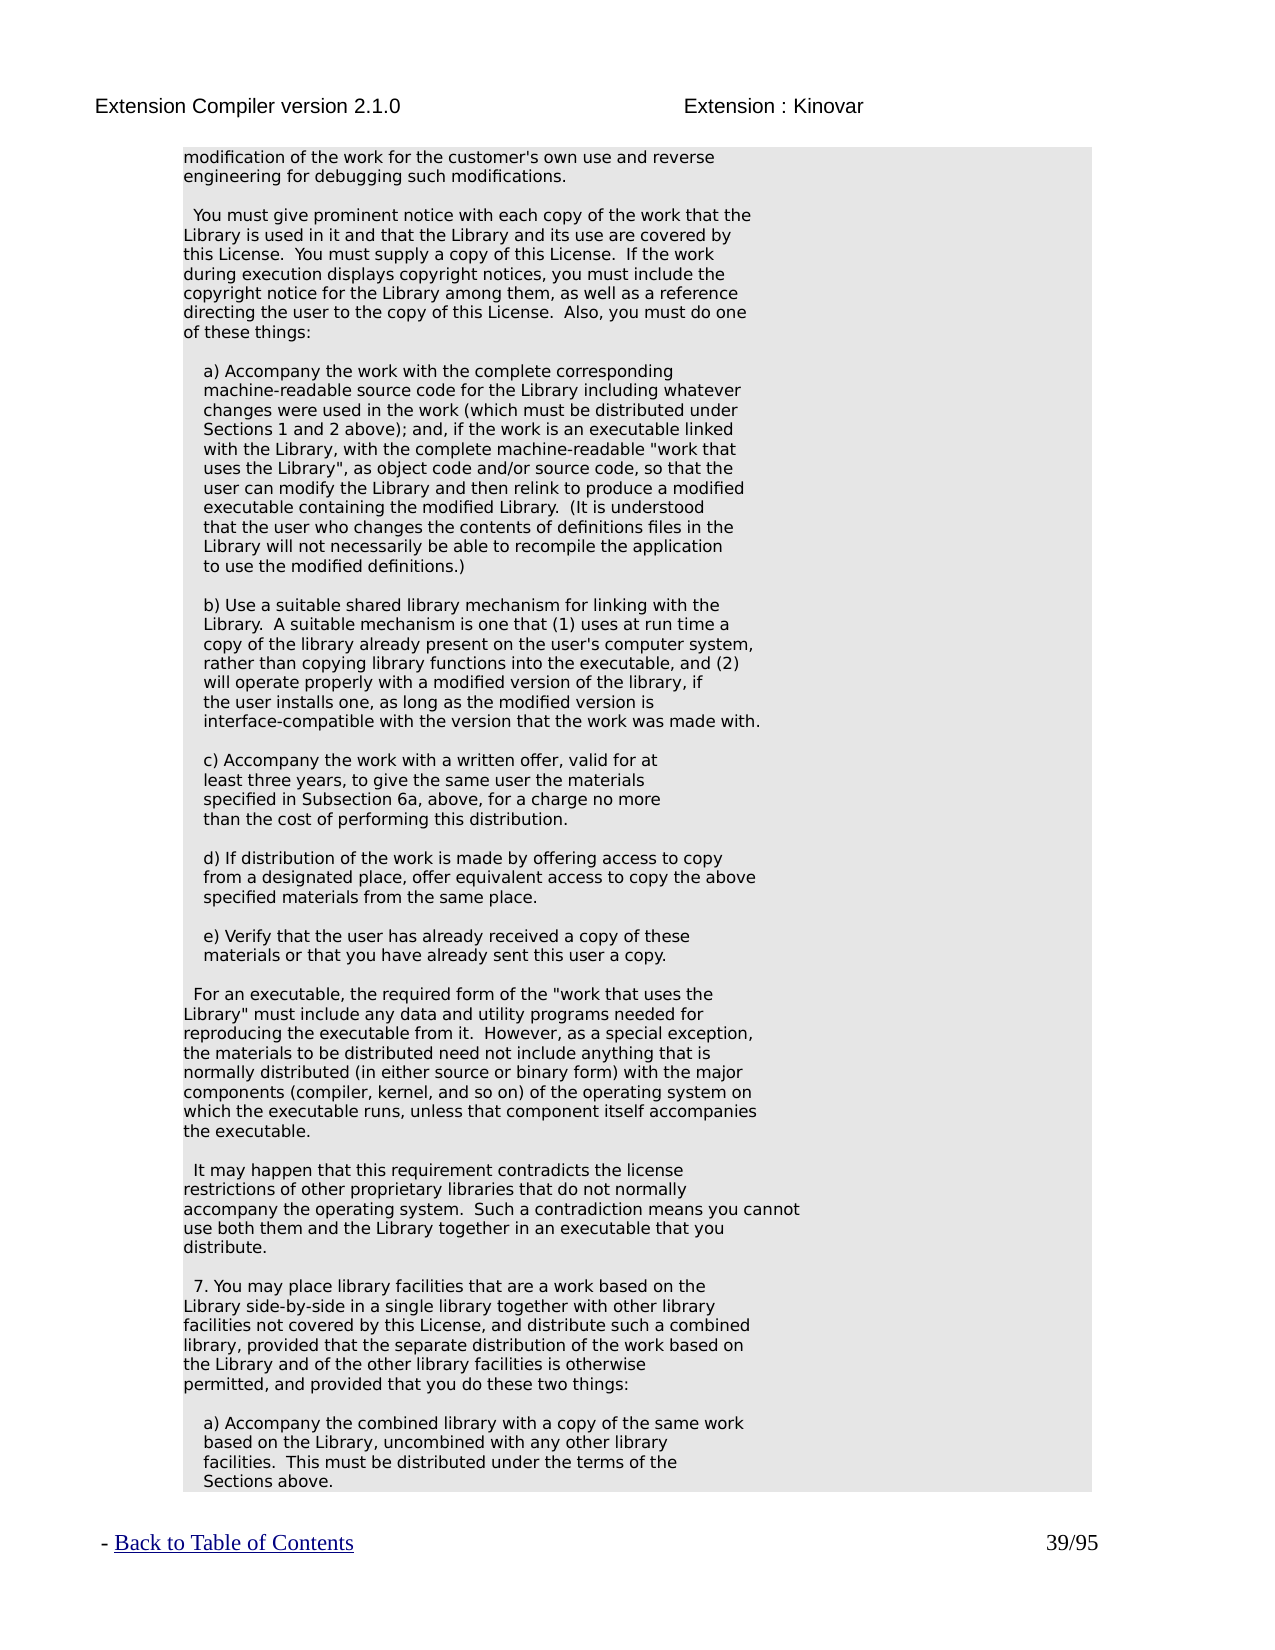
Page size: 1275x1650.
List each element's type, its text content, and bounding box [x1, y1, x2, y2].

text use both them and the Library together in an executable that you [183, 1219, 1092, 1238]
text e) Verify that the user has already received a copy of these [183, 927, 1092, 946]
text facilities. This must be distributed under the terms of the [183, 1453, 1092, 1472]
text the executable. [183, 1121, 1092, 1141]
text the Library and of the other library facilities is otherwise [183, 1355, 1092, 1375]
text which the executable runs, unless that component itself accompanies [183, 1102, 1092, 1121]
text permitted, and provided that you do these two things: [183, 1375, 1092, 1394]
text library, provided that the separate distribution of the work based on [183, 1336, 1092, 1355]
text engineering for debugging such modifications. [183, 167, 1092, 186]
text copy of the library already present on the user's computer system, [183, 634, 1092, 654]
text the user installs one, as long as the modified version is [183, 693, 1092, 712]
text modification of the work for the customer's own use and reverse [183, 147, 1092, 167]
text components (compiler, kernel, and so on) of the operating system on [183, 1082, 1092, 1102]
text Sections above. [183, 1472, 1092, 1492]
text than the cost of performing this distribution. [183, 810, 1092, 829]
text Sections 1 and 2 above); and, if the work is an executable linked [183, 420, 1092, 440]
text accompany the operating system. Such a contradiction means you cannot [183, 1199, 1092, 1219]
text the materials to be distributed need not include anything that is [183, 1043, 1092, 1063]
text specified in Subsection 6a, above, for a charge no more [183, 790, 1092, 810]
text specified materials from the same place. [183, 888, 1092, 907]
text It may happen that this requirement contradicts the license [183, 1160, 1092, 1180]
text this License. You must supply a copy of this License. If the work [183, 245, 1092, 264]
text 7. You may place library facilities that are a work based on the [183, 1277, 1092, 1297]
text facilities not covered by this License, and distribute such a combined [183, 1316, 1092, 1336]
text c) Accompany the work with a written offer, valid for at [183, 751, 1092, 771]
text Library is used in it and that the Library and its use are covered by [183, 225, 1092, 245]
text directing the user to the copy of this License. Also, you must do one [183, 303, 1092, 323]
text You must give prominent notice with each copy of the work that the [183, 206, 1092, 225]
text that the user who changes the contents of definitions files in the [183, 518, 1092, 537]
text changes were used in the work (which must be distributed under [183, 401, 1092, 420]
text copyright notice for the Library among them, as well as a reference [183, 284, 1092, 303]
text uses the Library", as object code and/or source code, so that the [183, 459, 1092, 479]
text rather than copying library functions into the executable, and (2) [183, 654, 1092, 673]
text Library will not necessarily be able to recompile the application [183, 537, 1092, 557]
text with the Library, with the complete machine-readable "work that [183, 440, 1092, 459]
text machine-readable source code for the Library including whatever [183, 381, 1092, 401]
text materials or that you have already sent this user a copy. [183, 946, 1092, 966]
text Library" must include any data and utility programs needed for [183, 1004, 1092, 1024]
text least three years, to give the same user the materials [183, 771, 1092, 790]
text d) If distribution of the work is made by offering access to copy [183, 849, 1092, 868]
text Library side-by-side in a single library together with other library [183, 1297, 1092, 1316]
text from a designated place, offer equivalent access to copy the above [183, 868, 1092, 888]
text during execution displays copyright notices, you must include the [183, 264, 1092, 284]
text based on the Library, uncombined with any other library [183, 1433, 1092, 1453]
text distribute. [183, 1238, 1092, 1258]
text to use the modified definitions.) [183, 557, 1092, 576]
text Library. A suitable mechanism is one that (1) uses at run time a [183, 615, 1092, 634]
text b) Use a suitable shared library mechanism for linking with the [183, 596, 1092, 615]
text of these things: [183, 323, 1092, 342]
text will operate properly with a modified version of the library, if [183, 673, 1092, 693]
text interface-compatible with the version that the work was made with. [183, 712, 1092, 732]
text restrictions of other proprietary libraries that do not normally [183, 1180, 1092, 1199]
text a) Accompany the combined library with a copy of the same work [183, 1414, 1092, 1433]
text a) Accompany the work with the complete corresponding [183, 362, 1092, 381]
text user can modify the Library and then relink to produce a modified [183, 479, 1092, 498]
text normally distributed (in either source or binary form) with the major [183, 1063, 1092, 1082]
text executable containing the modified Library. (It is understood [183, 498, 1092, 518]
text For an executable, the required form of the "work that uses the [183, 985, 1092, 1004]
text reproducing the executable from it. However, as a special exception, [183, 1024, 1092, 1043]
